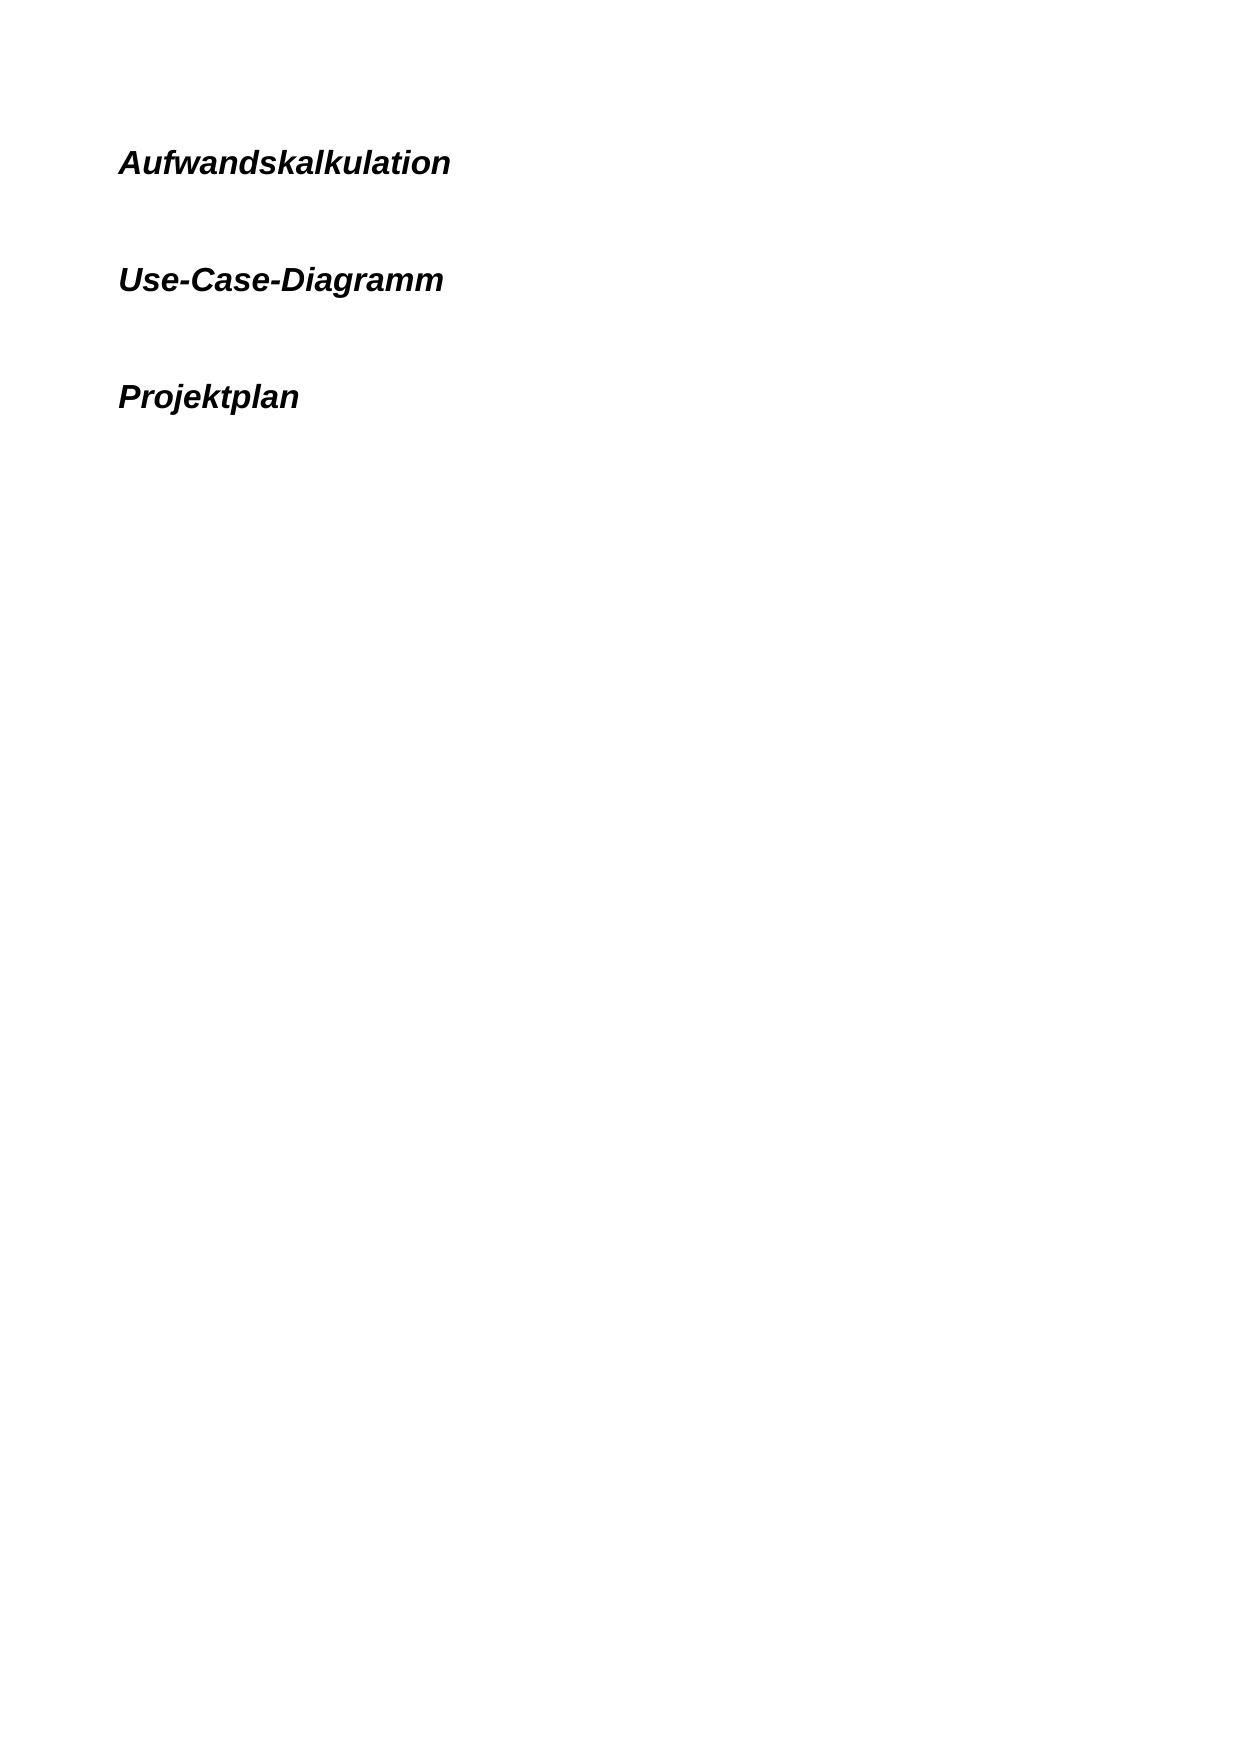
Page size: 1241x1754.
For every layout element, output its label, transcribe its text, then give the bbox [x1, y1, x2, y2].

subtitle Projektplan [118, 377, 1122, 416]
subtitle Aufwandskalkulation [118, 143, 1122, 182]
subtitle Use-Case-Diagramm [118, 260, 1122, 299]
